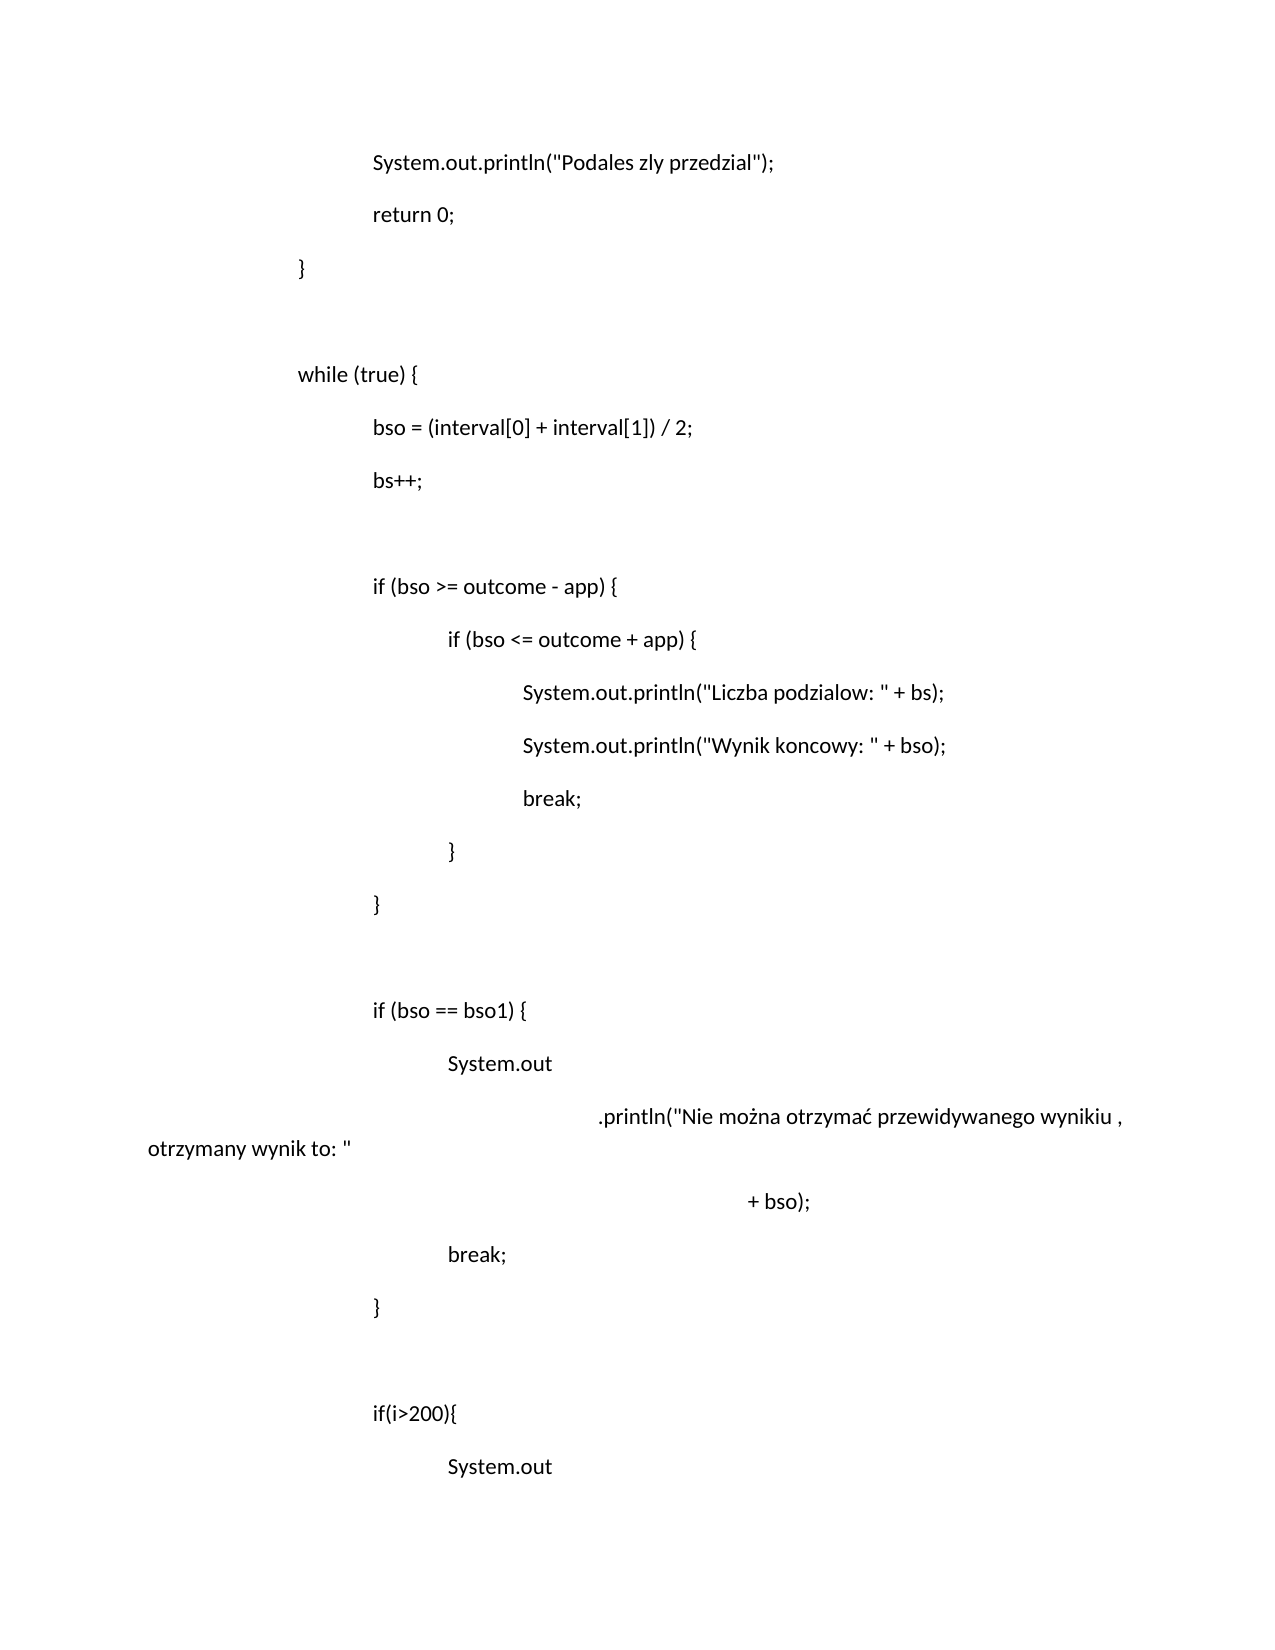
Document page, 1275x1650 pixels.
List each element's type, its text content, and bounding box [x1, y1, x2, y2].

text break; [148, 1240, 1127, 1268]
text break; [148, 784, 1127, 812]
text bso = (interval[0] + interval[1]) / 2; [148, 413, 1127, 441]
text bs++; [148, 466, 1127, 494]
text .println("Nie można otrzymać przewidywanego wynikiu , otrzymany wynik to: " [148, 1102, 1127, 1162]
text if(i>200){ [148, 1399, 1127, 1427]
text if (bso >= outcome - app) { [148, 572, 1127, 600]
text } [148, 890, 1127, 918]
text + bso); [148, 1187, 1127, 1215]
text return 0; [148, 201, 1127, 229]
text if (bso == bso1) { [148, 996, 1127, 1024]
text System.out.println("Podales zly przedzial"); [148, 148, 1127, 176]
text if (bso <= outcome + app) { [148, 625, 1127, 653]
text } [148, 1293, 1127, 1321]
text System.out.println("Wynik koncowy: " + bso); [148, 731, 1127, 759]
text } [148, 837, 1127, 865]
text } [148, 254, 1127, 282]
text System.out [148, 1452, 1127, 1480]
text System.out [148, 1049, 1127, 1077]
text while (true) { [148, 360, 1127, 388]
text System.out.println("Liczba podzialow: " + bs); [148, 678, 1127, 706]
